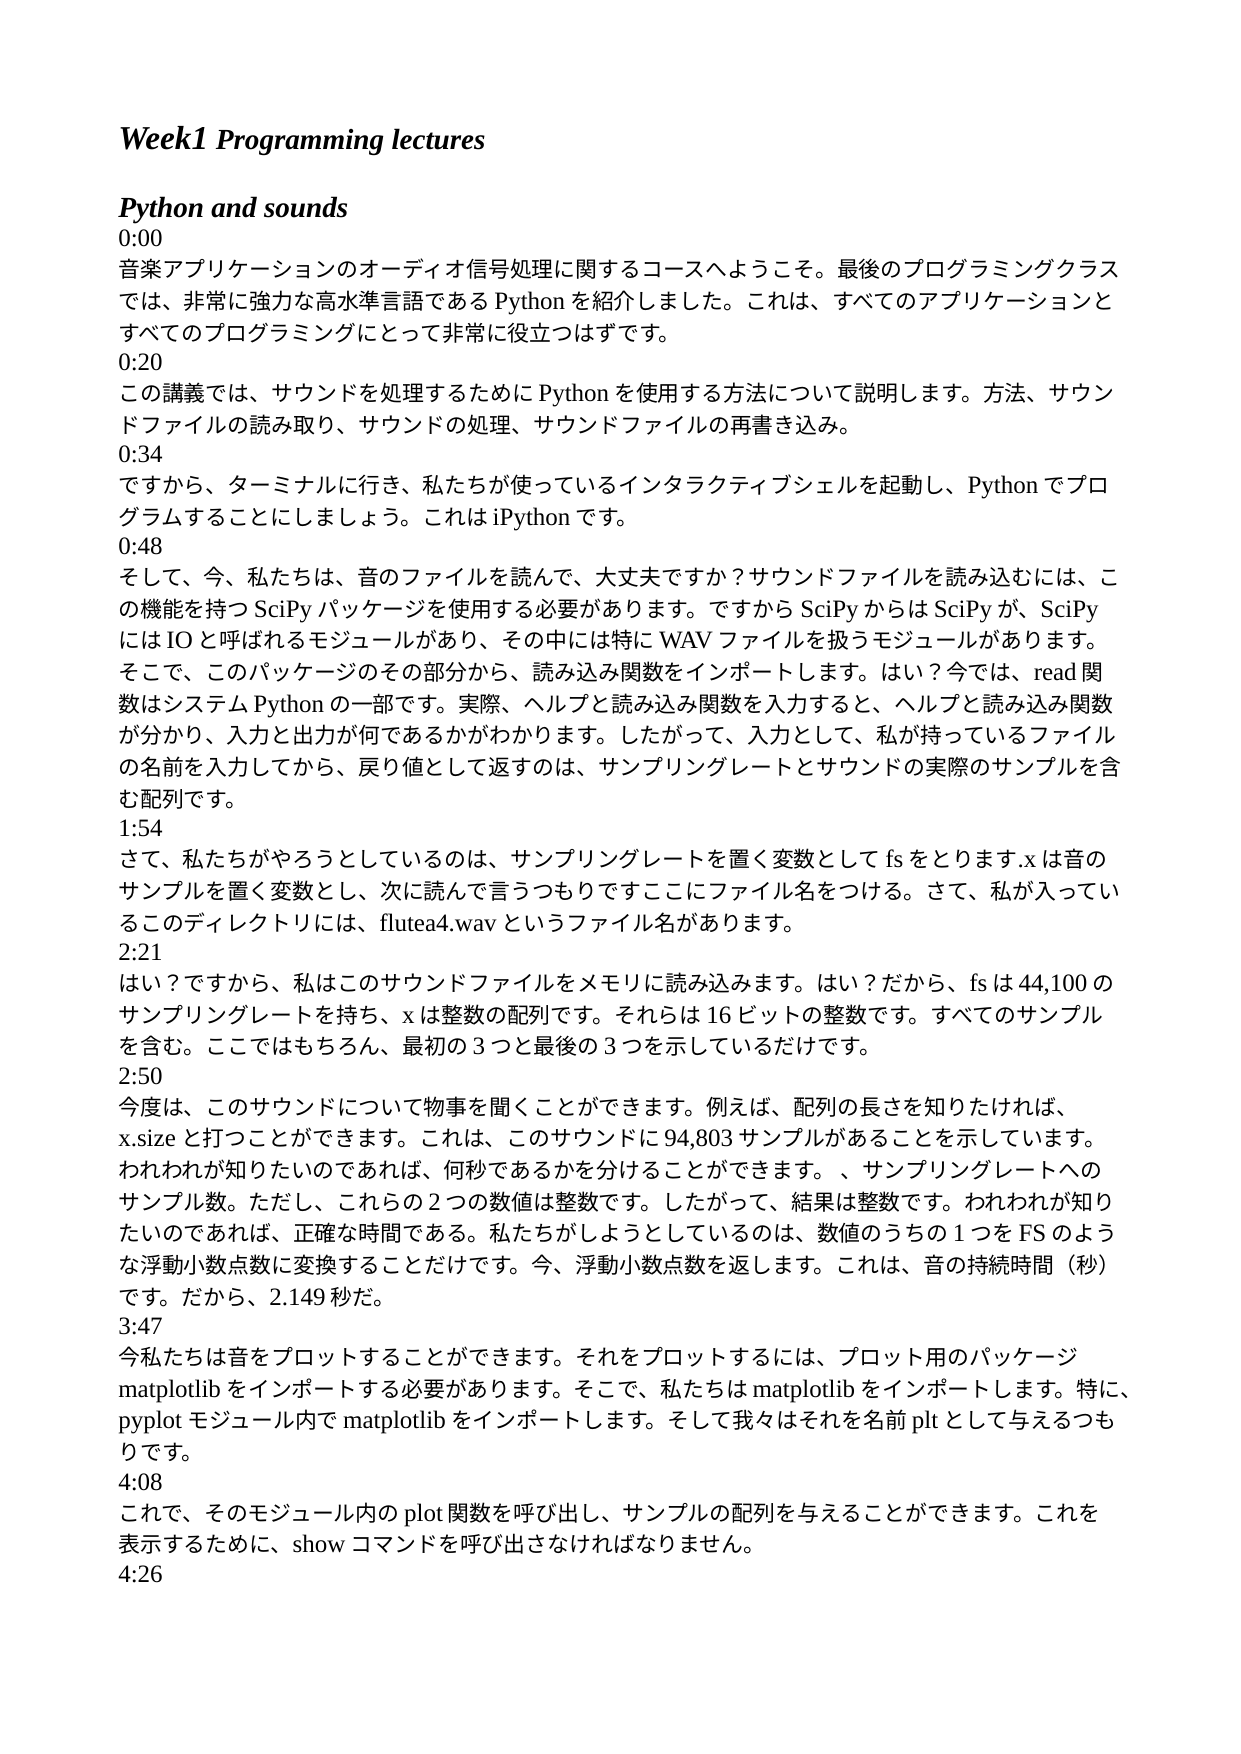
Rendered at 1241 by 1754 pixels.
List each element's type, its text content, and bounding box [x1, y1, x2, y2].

text 4:08 [118, 1467, 1122, 1496]
text 2:21 [118, 937, 1122, 966]
text 0:48 [118, 531, 1122, 560]
text 4:26 [118, 1559, 1122, 1588]
text はい？ですから、私はこのサウンドファイルをメモリに読み込みます。はい？だから、fsは44,100のサンプリングレートを持ち、xは整数の配列です。それらは16ビットの整数です。すべてのサンプルを含む。ここではもちろん、最初の3つと最後の3つを示しているだけです。 [118, 966, 1122, 1061]
text Python and sounds [118, 190, 1122, 223]
text 1:54 [118, 813, 1122, 842]
text 音楽アプリケーションのオーディオ信号処理に関するコースへようこそ。最後のプログラミングクラスでは、非常に強力な高水準言語であるPythonを紹介しました。これは、すべてのアプリケーションとすべてのプログラミングにとって非常に役立つはずです。 [118, 252, 1122, 347]
text そして、今、私たちは、音のファイルを読んで、大丈夫ですか？サウンドファイルを読み込むには、この機能を持つSciPyパッケージを使用する必要があります。ですからSciPyからはSciPyが、SciPyにはIOと呼ばれるモジュールがあり、その中には特にWAVファイルを扱うモジュールがあります。そこで、このパッケージのその部分から、読み込み関数をインポートします。はい？今では、read関数はシステムPythonの一部です。実際、ヘルプと読み込み関数を入力すると、ヘルプと読み込み関数が分かり、入力と出力が何であるかがわかります。したがって、入力として、私が持っているファイルの名前を入力してから、戻り値として返すのは、サンプリングレートとサウンドの実際のサンプルを含む配列です。 [118, 560, 1122, 813]
text さて、私たちがやろうとしているのは、サンプリングレートを置く変数としてfsをとります.xは音のサンプルを置く変数とし、次に読んで言うつもりですここにファイル名をつける。さて、私が入っているこのディレクトリには、flutea4.wavというファイル名があります。 [118, 842, 1122, 937]
text 3:47 [118, 1311, 1122, 1340]
text 2:50 [118, 1061, 1122, 1090]
text 0:34 [118, 439, 1122, 468]
text Week1 Programming lectures [118, 118, 1122, 156]
text 0:20 [118, 347, 1122, 376]
text ですから、ターミナルに行き、私たちが使っているインタラクティブシェルを起動し、Pythonでプログラムすることにしましょう。これはiPythonです。 [118, 468, 1122, 531]
text 今度は、このサウンドについて物事を聞くことができます。例えば、配列の長さを知りたければ、x.sizeと打つことができます。これは、このサウンドに94,803サンプルがあることを示しています。われわれが知りたいのであれば、何秒であるかを分けることができます。 、サンプリングレートへのサンプル数。ただし、これらの2つの数値は整数です。したがって、結果は整数です。われわれが知りたいのであれば、正確な時間である。私たちがしようとしているのは、数値のうちの1つをFSのような浮動小数点数に変換することだけです。今、浮動小数点数を返します。これは、音の持続時間（秒）です。だから、2.149秒だ。 [118, 1090, 1122, 1311]
text この講義では、サウンドを処理するためにPythonを使用する方法について説明します。方法、サウンドファイルの読み取り、サウンドの処理、サウンドファイルの再書き込み。 [118, 376, 1122, 439]
text これで、そのモジュール内のplot関数を呼び出し、サンプルの配列を与えることができます。これを表示するために、showコマンドを呼び出さなければなりません。 [118, 1496, 1122, 1559]
text 今私たちは音をプロットすることができます。それをプロットするには、プロット用のパッケージmatplotlibをインポートする必要があります。そこで、私たちはmatplotlibをインポートします。特に、pyplotモジュール内でmatplotlibをインポートします。そして我々はそれを名前pltとして与えるつもりです。 [118, 1340, 1122, 1467]
text 0:00 [118, 223, 1122, 252]
